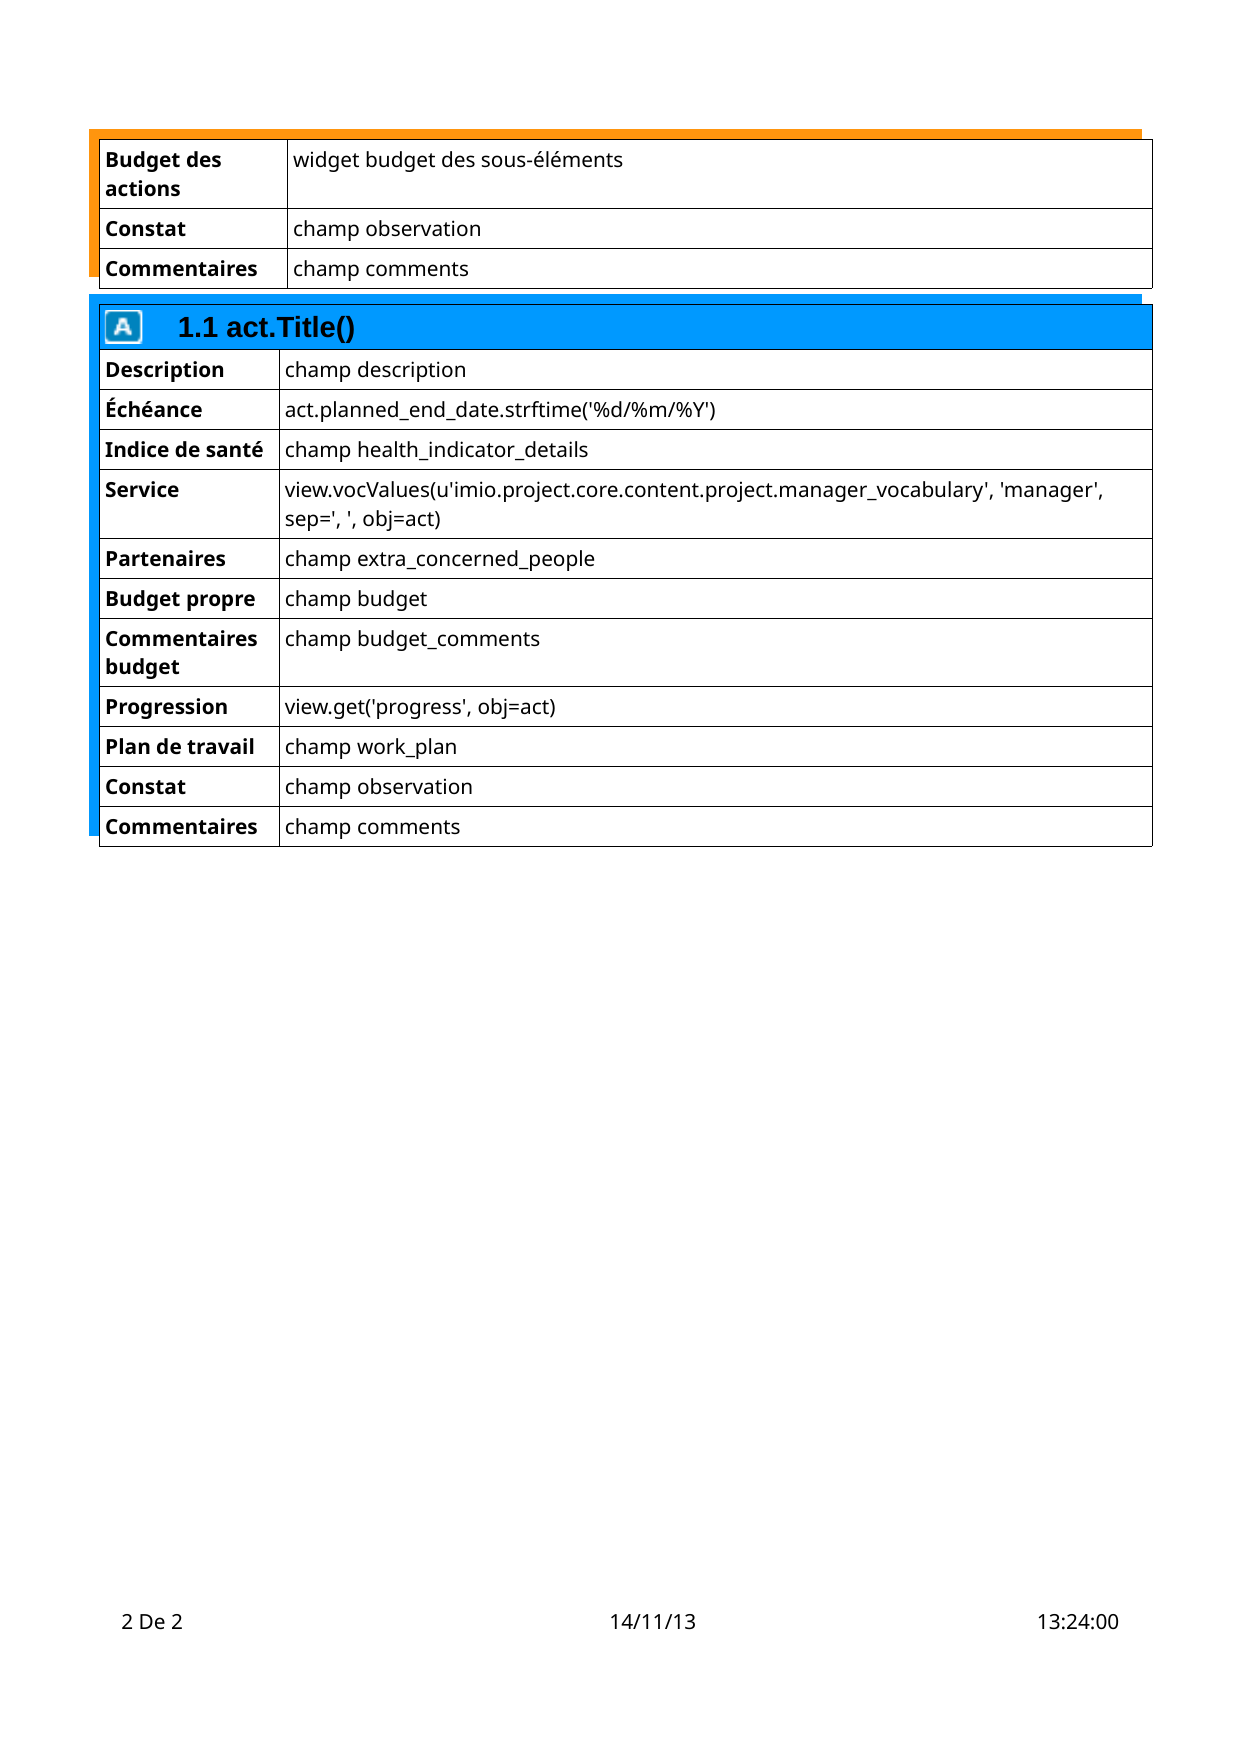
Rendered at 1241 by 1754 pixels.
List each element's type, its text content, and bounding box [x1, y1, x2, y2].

table_cell champ budget_comments [280, 619, 1152, 686]
table_cell champ comments [288, 249, 1152, 288]
table_cell Indice de santé [100, 430, 279, 469]
table_cell Budget des actions [100, 140, 287, 208]
table_cell Partenaires [100, 539, 279, 578]
table_cell champ extra_concerned_people [280, 539, 1152, 578]
table_cell Constat [100, 767, 279, 806]
table_cell Commentaires [100, 249, 287, 288]
table_cell Commentaires budget [100, 619, 279, 686]
picture [104, 310, 143, 344]
table_cell Service [100, 470, 279, 538]
table_cell champ health_indicator_details [280, 430, 1152, 469]
table_cell act.planned_end_date.strftime('%d/%m/%Y') [280, 390, 1152, 429]
table_cell champ observation [280, 767, 1152, 806]
table_header act.Title() [100, 305, 1152, 343]
table_cell view.vocValues(u'imio.project.core.content.project.manager_vocabulary', 'manager', sep=', ', obj=act) [280, 470, 1152, 538]
table_cell Échéance [100, 390, 279, 429]
table_cell champ description [280, 350, 1152, 389]
table_cell Budget propre [100, 579, 279, 618]
table_cell champ budget [280, 579, 1152, 618]
table_cell champ comments [280, 807, 1152, 846]
table_cell Plan de travail [100, 727, 279, 766]
table_cell Constat [100, 209, 287, 248]
table_cell widget budget des sous-éléments [288, 140, 1152, 208]
table_cell Progression [100, 687, 279, 726]
table_cell Commentaires [100, 807, 279, 846]
table_cell view.get('progress', obj=act) [280, 687, 1152, 726]
table_cell Description [100, 350, 279, 389]
table_cell champ work_plan [280, 727, 1152, 766]
table_cell champ observation [288, 209, 1152, 248]
table_header [100, 344, 1152, 349]
